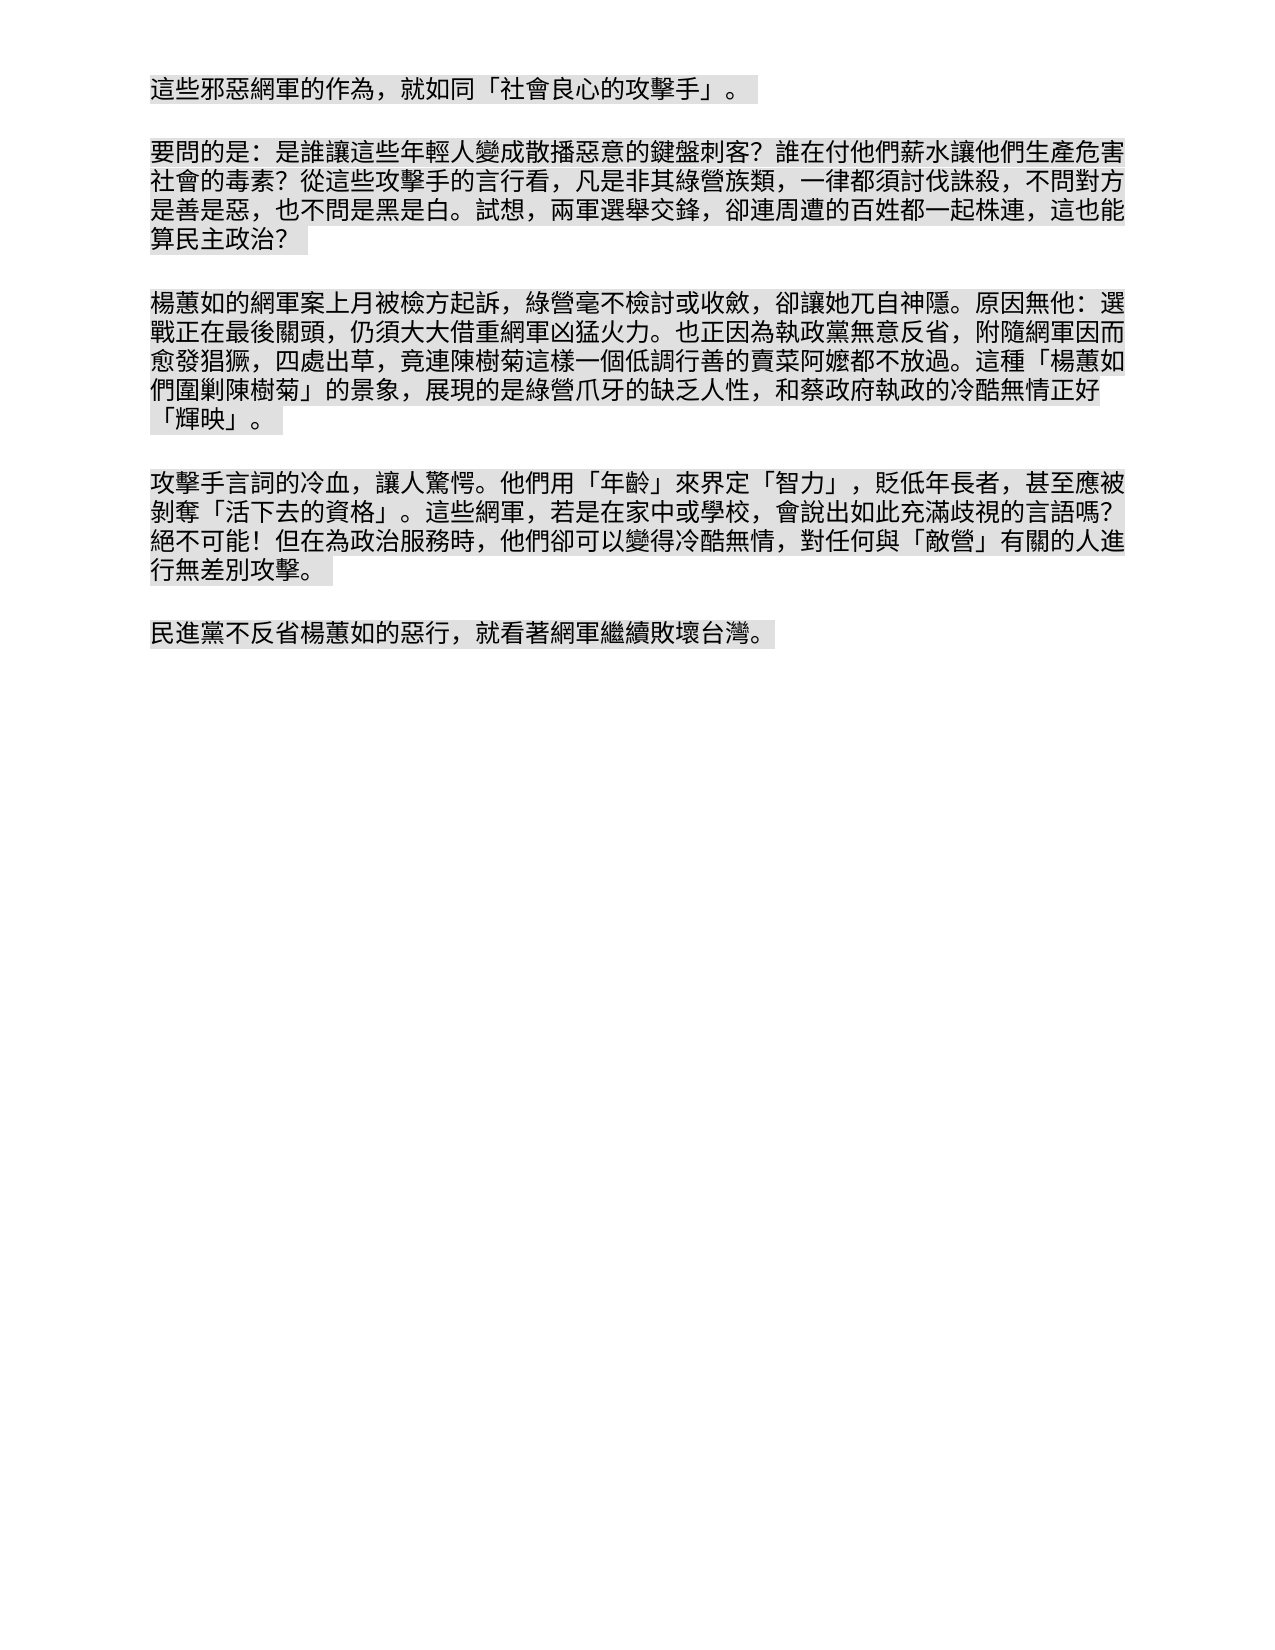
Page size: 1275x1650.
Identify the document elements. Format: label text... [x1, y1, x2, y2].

text 卡韓政變 (233)：明天過後 陳真 2020. 01. 10. 明天選完，最可悲的場面不是韓國瑜的輸贏，而是「團結」、「愛與包容」等等這樣一些極其有害、內涵空洞的陳腔濫調是否又要開始大放送？ 一種行為，例如貪污，例如以鉅額公帑長年豢養網軍無法無天的造謠抹黑，例如私人酬庸，養幾千隻肥貓橫行無阻，例如內線交易，個個是股神，例如各種官商勾結，例如「假都更真炒地皮」等等等，如果它是違法的、敗德的，為什麼要容忍它繼續下去？這跟什麼愛不愛、包不包容有什麼關係？所謂團結也一樣，團什麼結？什麼叫團結？團結要做什麼？毫無意義不是嗎？ 二十年前，我就不斷指稱民進黨刻意培養網路寫手，亦即網軍，有計畫性、系統性地唆使這些人每天抹黑、攻擊異己，醜化反對者；「表現」良好的網軍，其中最無恥下流者，就給予進一步提拔從政，或是提供各項公家資源，把他養得更肥，更凶猛，更有殺傷力。 二十年來，民進黨一手掌控的網軍與媒體造謠抹黑問題一天比一天嚴重，幾乎可以說到了徹底瘋狂的地步。要不是一名正直外交官蘇啟誠之死，根本不會引起人們的重視；人們總是動不動就說什麼這是一種「言論自由」，真是胡說八道。事實上，民進黨這樣一種養小鬼的網軍文化，目的恰恰就是要扼殺異議，醜化異己，嚇阻人們的批評。 你看，底下這篇文章寫得很好，但結尾卻居然寫著「民進黨不反省楊蕙如的惡行，就看著網軍繼續敗壞台灣」。它媽的我們還要癡癡等著人渣黨的「反省」？他要是會反省，二十幾年前就反省了。 再說，一個歹徒為所作歹，我們是應該把他繩之以法還是慢慢等他「反省」？ 而且，問題之大，哪是什麼楊蕙如一個人的問題？楊蕙如只是無數網軍之一，不小心剛好露了餡，如此而已。她哪裏具有什麼重要性？應該被繩之以法的是蔡英文以及這個黨的幾乎所有檯面政客，因為他們才是為惡者，才是歹徒。元凶不抓，幫派不滅，老是講整個政治黑幫底下一個小囉嘍「人在哪啊？乖乖快出來哦」，有何意義可言？ 總之，別再講什麼「愛與團結」等等這些絲毫不具現代文明社會意義的封建辭彙。韓若當選，拜託趕緊成立特偵組查辦堆積如山高的弊案。萬一人渣黨繼續執政，那也請人渣們儘情為所欲為，想抓誰就盡量抓沒關係，想怎麼貪就請盡量貪，我倒想看看，一個邪惡政權，囂張蠻橫貪污腐敗能撐幾時。 ================= 聯合報黑白集／社會良心的攻擊手 2020-01-09 台東愛心菜販陳樹菊因現身挺韓，竟遭挺綠網軍圍剿，有人譏嘲「老人智力一向不足」，有人罵道「沒資格活下去的咖洨」，口舌極盡惡毒。以陳樹菊一生的行善慈悲、與世無爭，這些邪惡網軍的作為，就如同「社會良心的攻擊手」。 要問的是：是誰讓這些年輕人變成散播惡意的鍵盤刺客？誰在付他們薪水讓他們生產危害社會的毒素？從這些攻擊手的言行看，凡是非其綠營族類，一律都須討伐誅殺，不問對方是善是惡，也不問是黑是白。試想，兩軍選舉交鋒，卻連周遭的百姓都一起株連，這也能算民主政治？ 楊蕙如的網軍案上月被檢方起訴，綠營毫不檢討或收斂，卻讓她兀自神隱。原因無他：選戰正在最後關頭，仍須大大借重網軍凶猛火力。也正因為執政黨無意反省，附隨網軍因而愈發猖獗，四處出草，竟連陳樹菊這樣一個低調行善的賣菜阿嬤都不放過。這種「楊蕙如們圍剿陳樹菊」的景象，展現的是綠營爪牙的缺乏人性，和蔡政府執政的冷酷無情正好「輝映」。 攻擊手言詞的冷血，讓人驚愕。他們用「年齡」來界定「智力」，貶低年長者，甚至應被剝奪「活下去的資格」。這些網軍，若是在家中或學校，會說出如此充滿歧視的言語嗎？絕不可能！但在為政治服務時，他們卻可以變得冷酷無情，對任何與「敵營」有關的人進行無差別攻擊。 民進黨不反省楊蕙如的惡行，就看著網軍繼續敗壞台灣。 [150, 75, 1125, 649]
